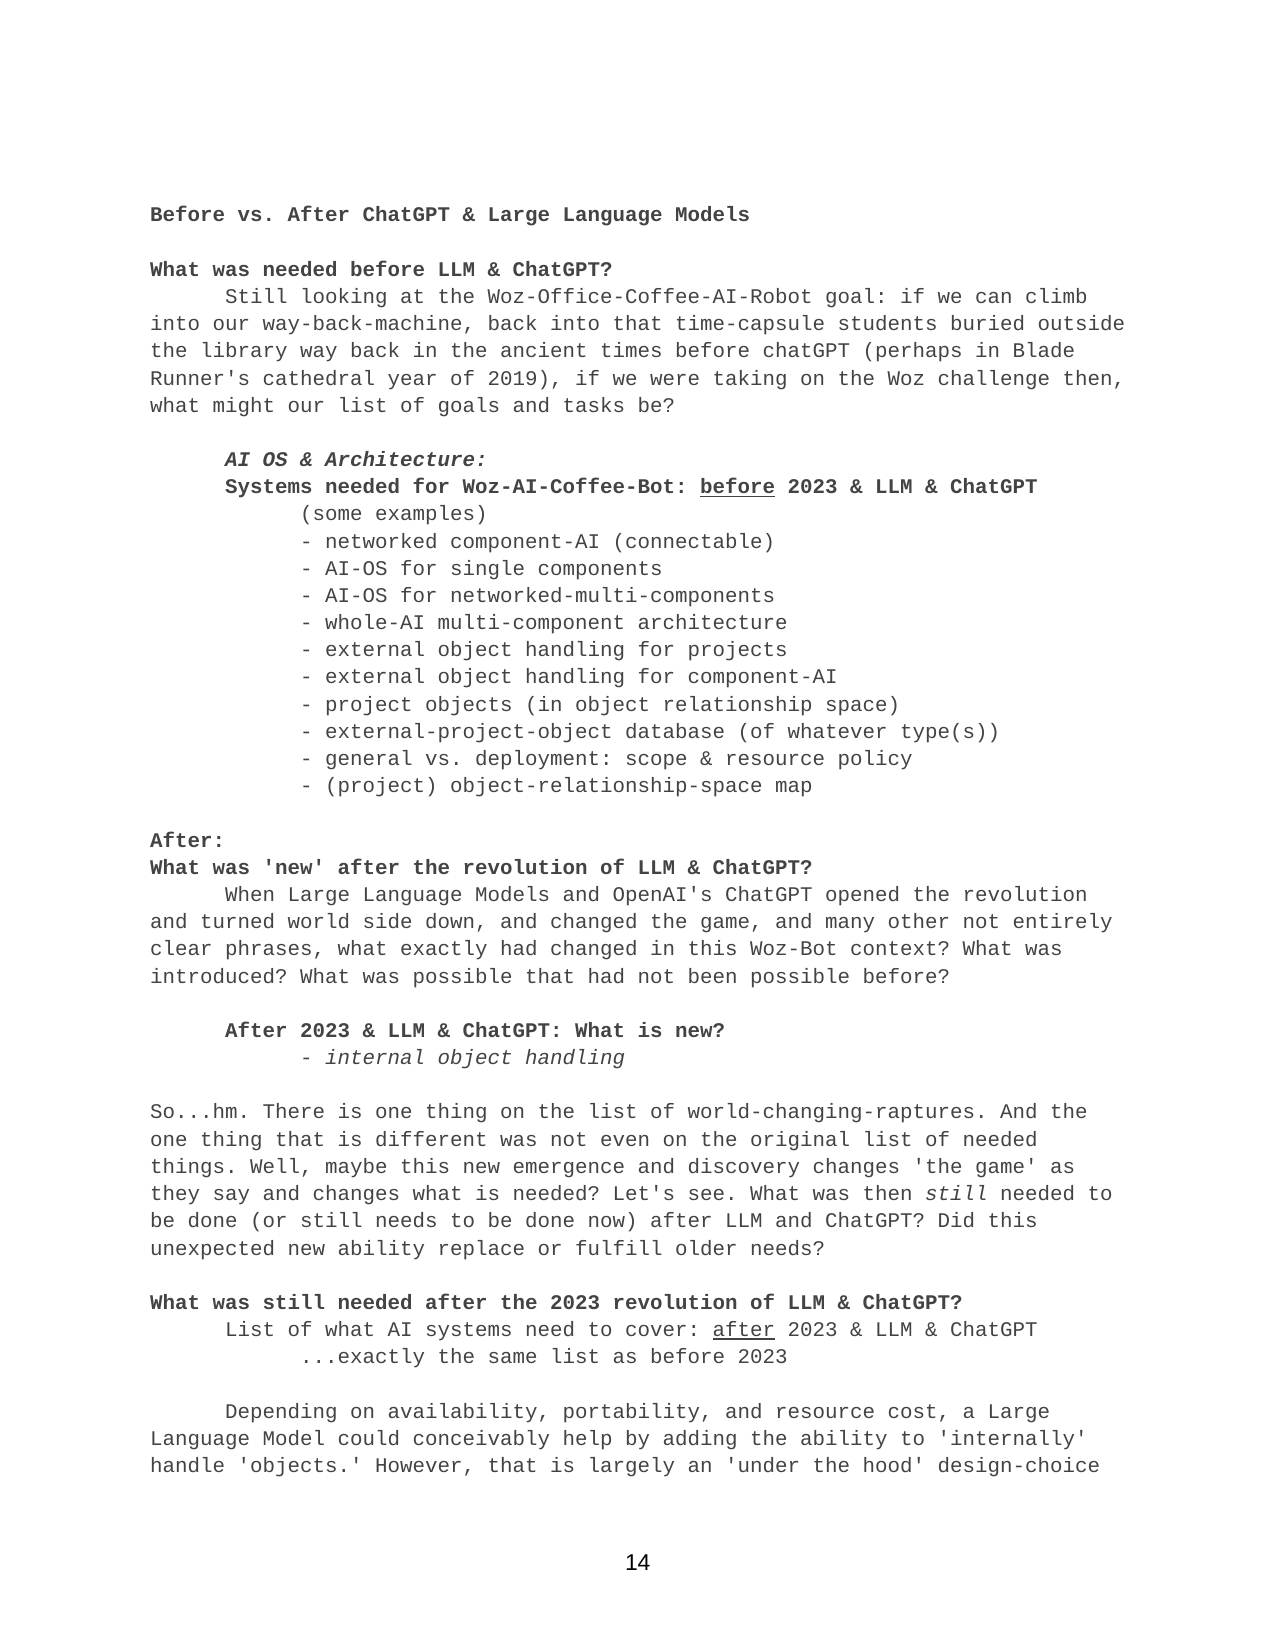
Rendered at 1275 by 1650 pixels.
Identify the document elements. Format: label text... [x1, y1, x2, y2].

text What was needed before LLM & ChatGPT? [150, 259, 1125, 282]
text After: [150, 830, 1125, 853]
text After 2023 & LLM & ChatGPT: What is new? [225, 1020, 1125, 1044]
text What was still needed after the 2023 revolution of LLM & ChatGPT? [150, 1292, 1125, 1316]
text - external-project-object database (of whatever type(s)) [225, 721, 1125, 744]
text Still looking at the Woz-Office-Coffee-AI-Robot goal: if we can climb into our way-back-machine, back into that time-capsule students buried outside the library way back in the ancient times before chatGPT (perhaps in Blade Runner's cathedral year of 2019), if we were taking on the Woz challenge then, what might our list of goals and tasks be? [150, 286, 1125, 418]
text So...hm. There is one thing on the list of world-changing-raptures. And the one thing that is different was not even on the original list of needed things. Well, maybe this new emergence and discovery changes 'the game' as they say and changes what is needed? Let's see. What was then still needed to be done (or still needs to be done now) after LLM and ChatGPT? Did this unexpected new ability replace or fulfill older needs? [150, 1102, 1125, 1261]
text - AI-OS for networked-multi-components [225, 585, 1125, 609]
text AI OS & Architecture: [150, 449, 1125, 473]
text - (project) object-relationship-space map [225, 775, 1125, 799]
text - project objects (in object relationship space) [225, 694, 1125, 717]
text Depending on availability, portability, and resource cost, a Large Language Model could conceivably help by adding the ability to 'internally' handle 'objects.' However, that is largely an 'under the hood' design-choice [150, 1401, 1125, 1479]
text - general vs. deployment: scope & resource policy [225, 748, 1125, 772]
text - internal object handling [225, 1047, 1125, 1071]
text Systems needed for Woz-AI-Coffee-Bot: before 2023 & LLM & ChatGPT [150, 476, 1125, 500]
text Before vs. After ChatGPT & Large Language Models [150, 204, 1125, 228]
text What was 'new' after the revolution of LLM & ChatGPT? [150, 857, 1125, 881]
text - external object handling for projects [225, 639, 1125, 663]
text List of what AI systems need to cover: after 2023 & LLM & ChatGPT [225, 1319, 1125, 1343]
text - networked component-AI (connectable) [225, 531, 1125, 554]
text - external object handling for component-AI [225, 667, 1125, 690]
text ...exactly the same list as before 2023 [225, 1346, 1125, 1370]
text (some examples) [225, 503, 1125, 527]
text - whole-AI multi-component architecture [225, 612, 1125, 636]
text When Large Language Models and OpenAI's ChatGPT opened the revolution and turned world side down, and changed the game, and many other not entirely clear phrases, what exactly had changed in this Woz-Bot context? What was introduced? What was possible that had not been possible before? [150, 884, 1125, 989]
text - AI-OS for single components [225, 558, 1125, 581]
